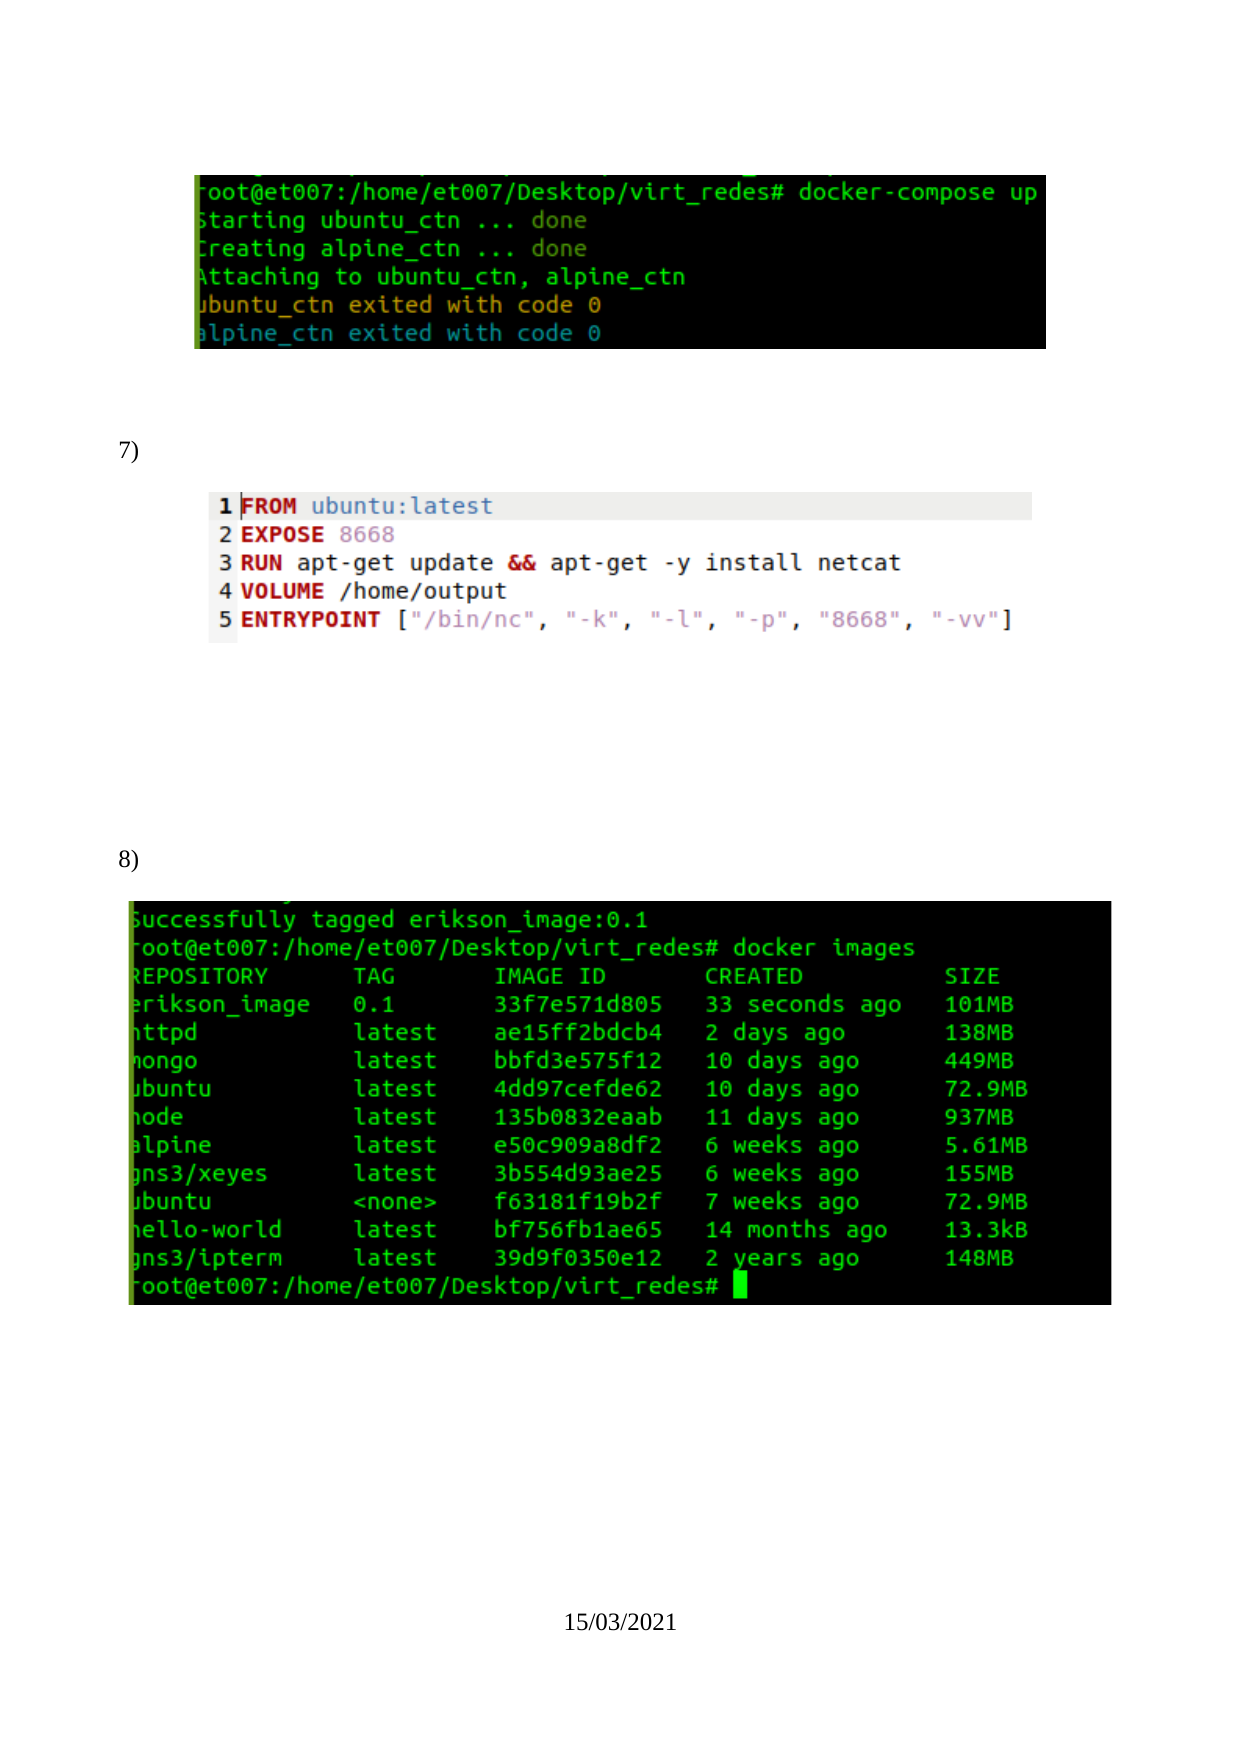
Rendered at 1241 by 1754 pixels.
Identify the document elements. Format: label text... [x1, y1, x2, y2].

picture [128, 901, 1112, 1305]
text 8) [118, 844, 1122, 873]
text 7) [118, 435, 1122, 464]
picture [208, 492, 1032, 643]
picture [194, 175, 1046, 349]
